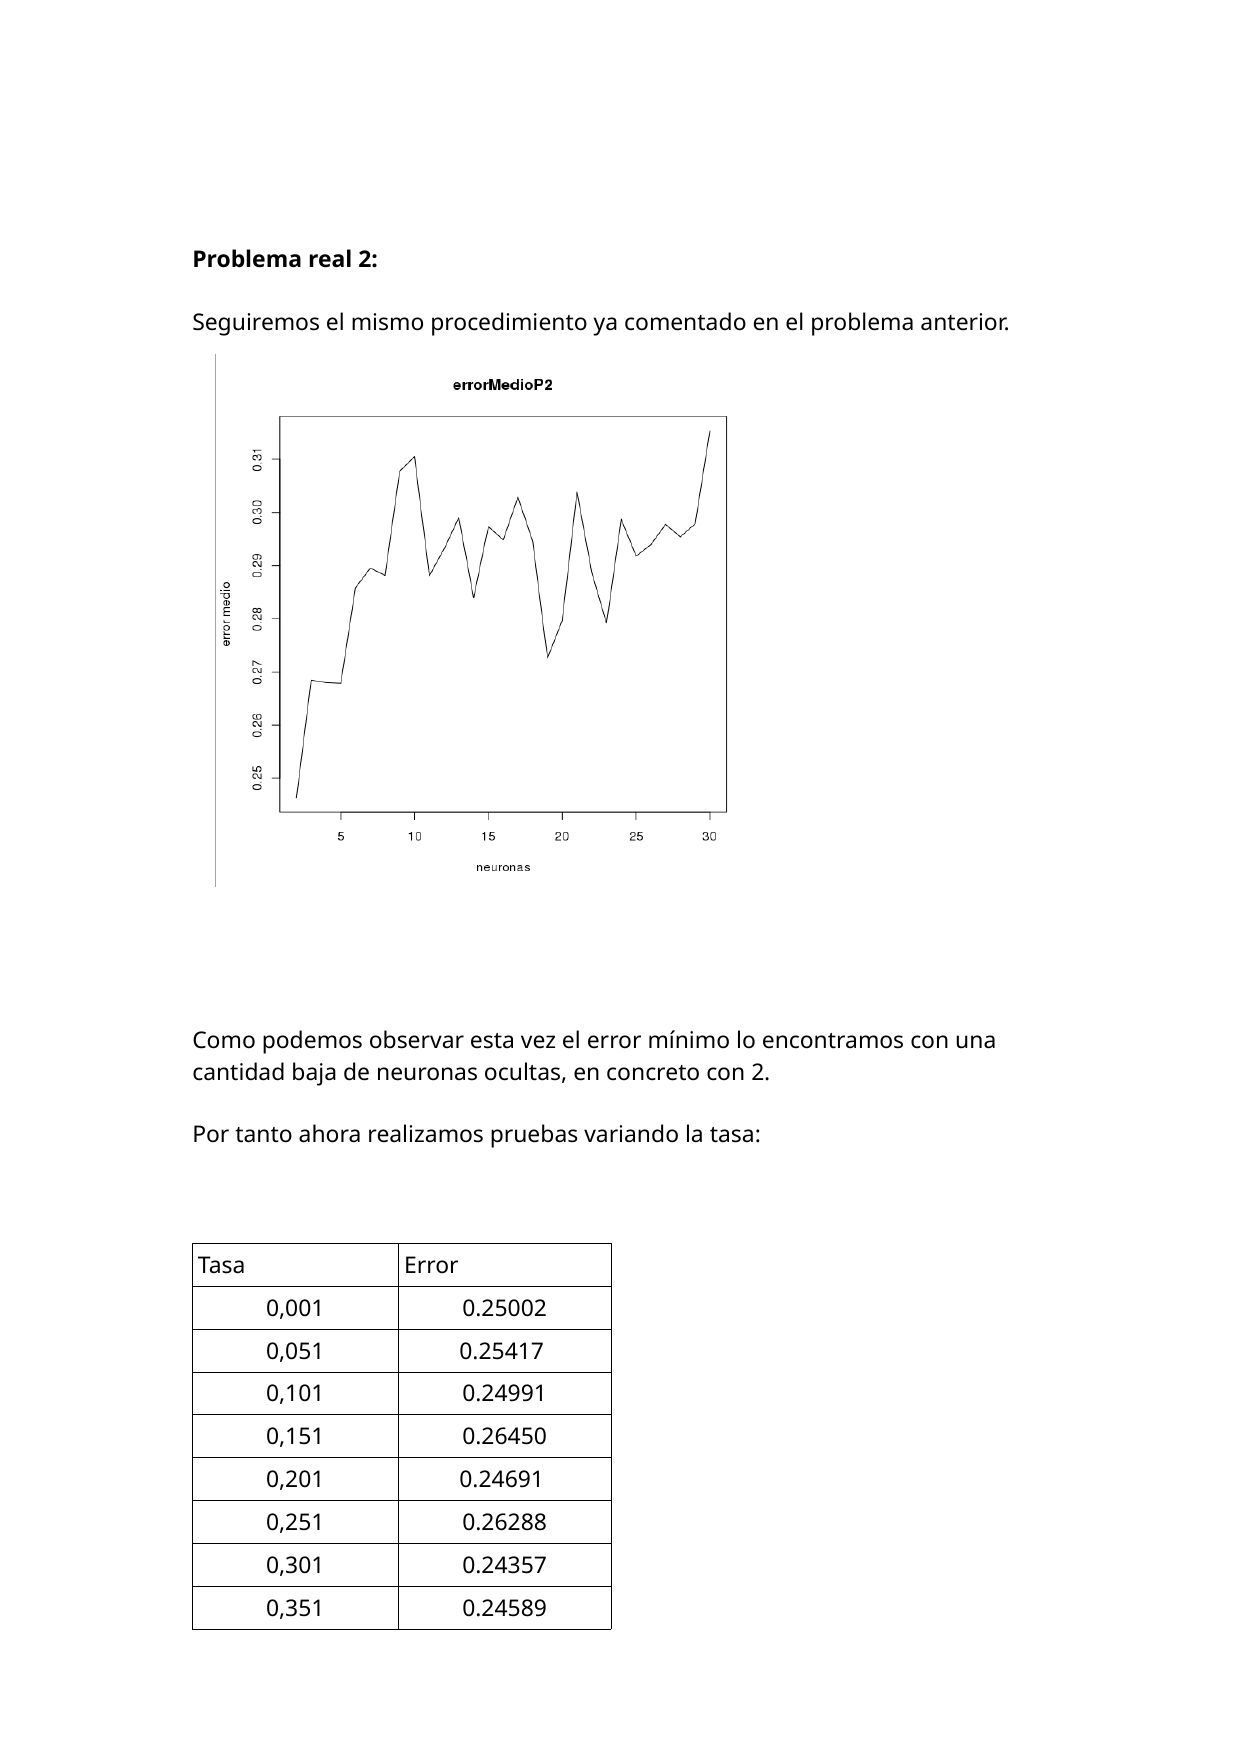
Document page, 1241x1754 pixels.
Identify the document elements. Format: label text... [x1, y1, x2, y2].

text Seguiremos el mismo procedimiento ya comentado en el problema anterior. [192, 306, 1064, 337]
text Como podemos observar esta vez el error mínimo lo encontramos con una cantidad baja de neuronas ocultas, en concreto con 2. [192, 1024, 1064, 1087]
table_cell 0.24691 [399, 1458, 611, 1500]
table_header Error [399, 1244, 611, 1286]
picture [215, 354, 753, 887]
table_header Tasa [193, 1244, 398, 1286]
table_cell 0.26288 [399, 1501, 611, 1543]
table_cell 0.24589 [399, 1587, 611, 1628]
text Problema real 2: [192, 243, 1064, 274]
table_cell 0.25417 [399, 1330, 611, 1372]
table_cell 0,251 [193, 1501, 398, 1543]
table_cell 0,001 [193, 1287, 398, 1329]
table_cell 0.24991 [399, 1373, 611, 1414]
table_cell 0.26450 [399, 1415, 611, 1457]
table_cell 0,351 [193, 1587, 398, 1628]
text Por tanto ahora realizamos pruebas variando la tasa: [192, 1118, 1064, 1149]
table_cell 0,151 [193, 1415, 398, 1457]
table_cell 0,201 [193, 1458, 398, 1500]
table_cell 0.25002 [399, 1287, 611, 1329]
table_cell 0,051 [193, 1330, 398, 1372]
table_cell 0.24357 [399, 1544, 611, 1586]
table_cell 0,101 [193, 1373, 398, 1414]
table_cell 0,301 [193, 1544, 398, 1586]
